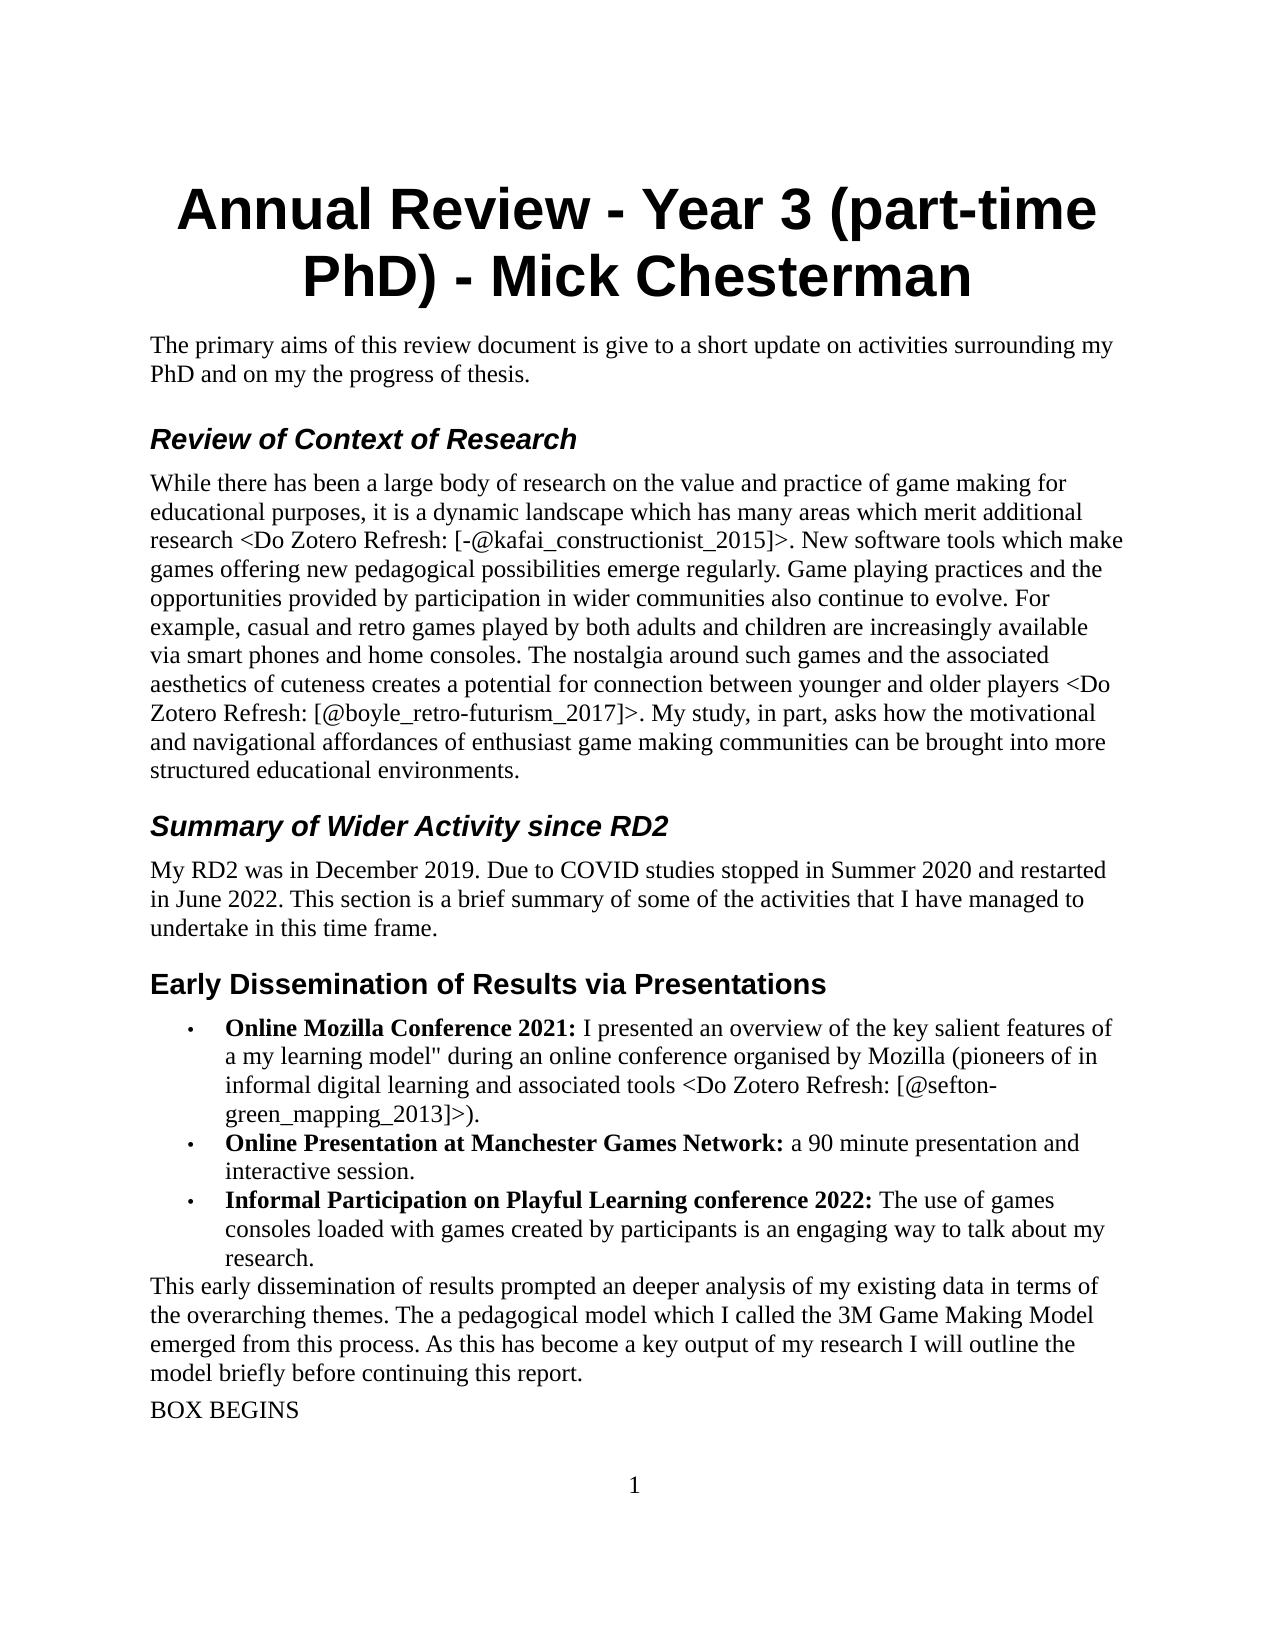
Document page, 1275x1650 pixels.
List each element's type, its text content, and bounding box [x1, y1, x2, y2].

text While there has been a large body of research on the value and practice of game making for educational purposes, it is a dynamic landscape which has many areas which merit additional research <Do Zotero Refresh: [-@kafai_constructionist_2015]>. New software tools which make games offering new pedagogical possibilities emerge regularly. Game playing practices and the opportunities provided by participation in wider communities also continue to evolve. For example, casual and retro games played by both adults and children are increasingly available via smart phones and home consoles. The nostalgia around such games and the associated aesthetics of cuteness creates a potential for connection between younger and older players <Do Zotero Refresh: [@boyle_retro-futurism_2017]>. My study, in part, asks how the motivational and navigational affordances of enthusiast game making communities can be brought into more structured educational environments. [150, 468, 1125, 784]
subtitle Summary of Wider Activity since RD2 [150, 809, 1125, 843]
list Online Mozilla Conference 2021: I presented an overview of the key salient features of a my learning model" during an online conference organised by Mozilla (pioneers of in informal digital learning and associated tools <Do Zotero Refresh: [@sefton-green_mapping_2013]>). [187, 1013, 1125, 1128]
text This early dissemination of results prompted an deeper analysis of my existing data in terms of the overarching themes. The a pedagogical model which I called the 3M Game Making Model emerged from this process. As this has become a key output of my research I will outline the model briefly before continuing this report. [150, 1271, 1125, 1386]
list Informal Participation on Playful Learning conference 2022: The use of games consoles loaded with games created by participants is an engaging way to talk about my research. [187, 1185, 1125, 1271]
text The primary aims of this review document is give to a short update on activities surrounding my PhD and on my the progress of thesis. [150, 331, 1125, 388]
title Annual Review - Year 3 (part-time PhD) - Mick Chesterman [150, 175, 1125, 309]
text My RD2 was in December 2019. Due to COVID studies stopped in Summer 2020 and restarted in June 2022. This section is a brief summary of some of the activities that I have managed to undertake in this time frame. [150, 855, 1125, 942]
subtitle Early Dissemination of Results via Presentations [150, 967, 1125, 1000]
list Online Presentation at Manchester Games Network: a 90 minute presentation and interactive session. [187, 1128, 1125, 1185]
text BOX BEGINS [150, 1395, 1125, 1424]
subtitle Review of Context of Research [150, 422, 1125, 456]
